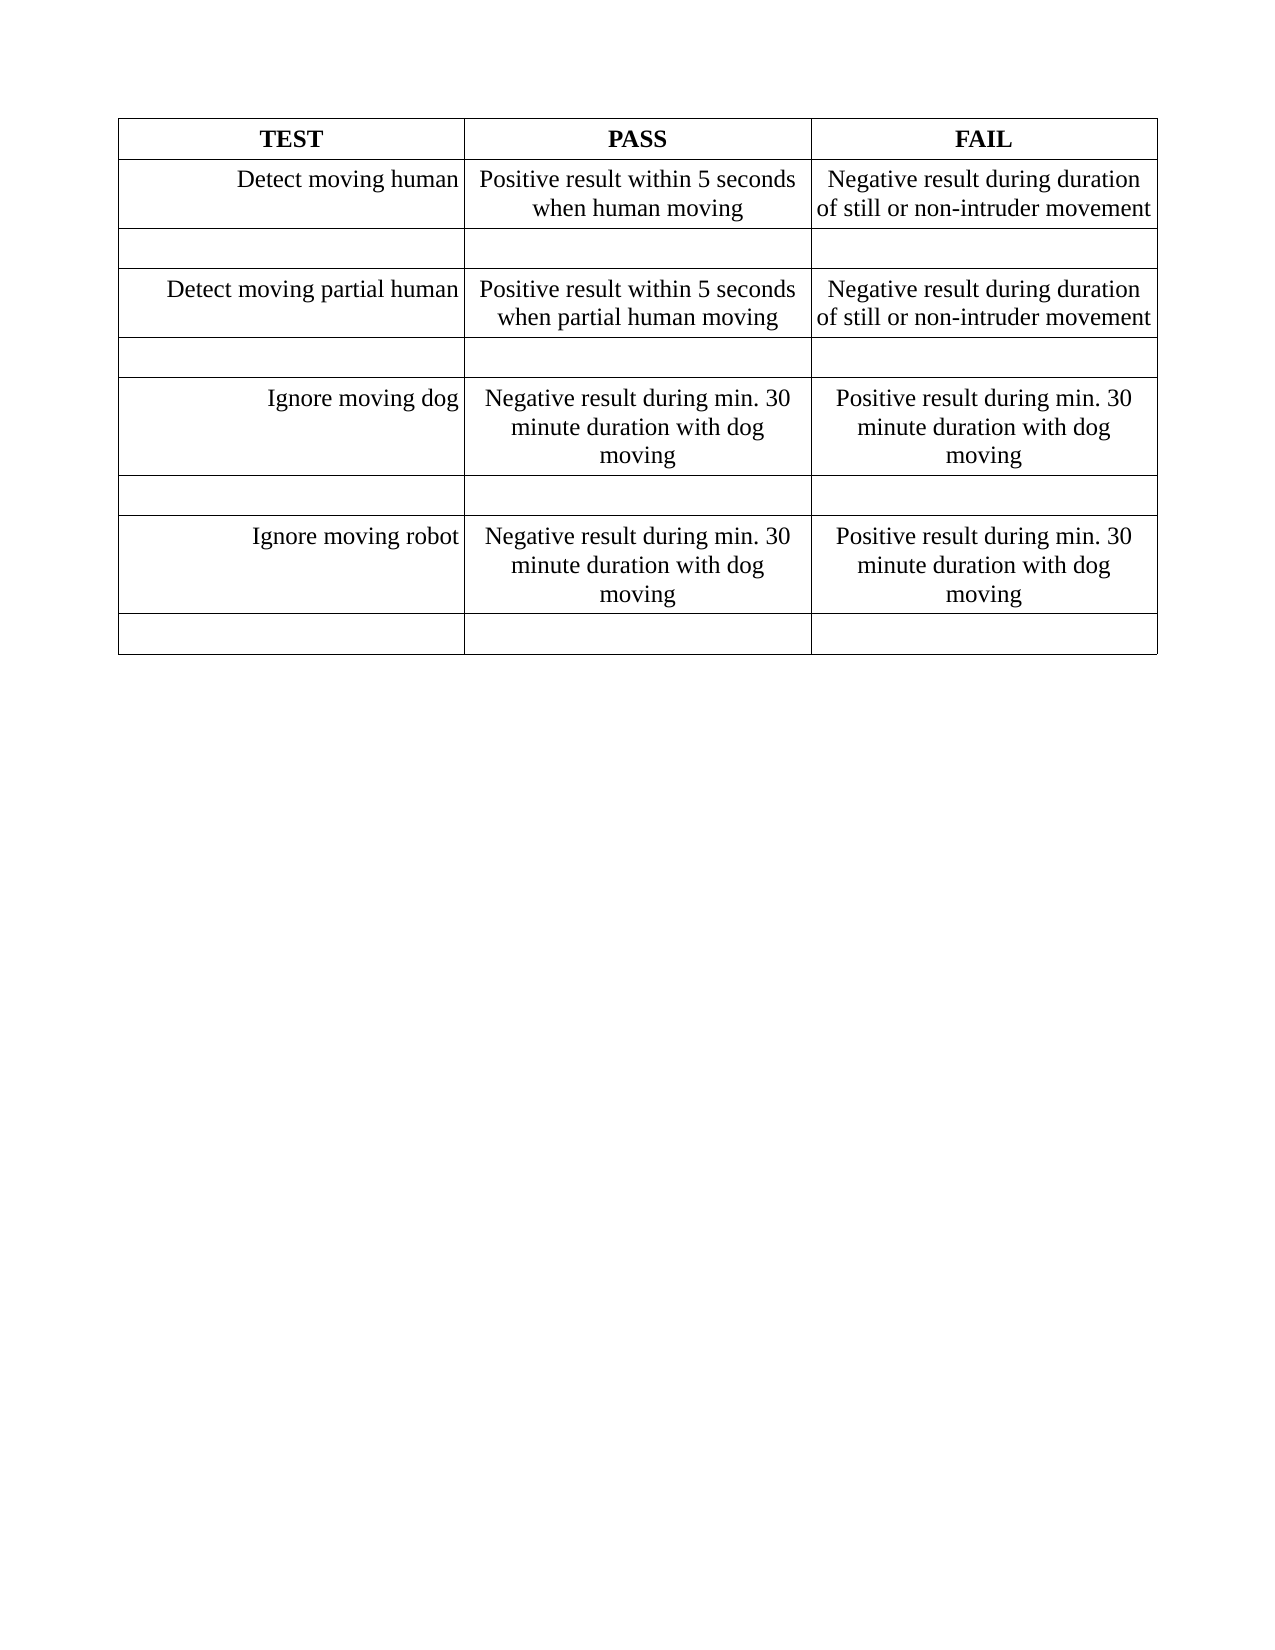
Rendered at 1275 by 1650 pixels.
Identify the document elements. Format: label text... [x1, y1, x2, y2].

table_cell [119, 614, 464, 653]
table_cell Negative result during duration of still or non-intruder movement [812, 160, 1157, 227]
table_cell Negative result during min. 30 minute duration with dog moving [465, 378, 811, 475]
table_cell Detect moving partial human [119, 269, 464, 337]
table_cell [812, 229, 1157, 268]
table_cell Negative result during min. 30 minute duration with dog moving [465, 516, 811, 613]
table_cell [812, 614, 1157, 653]
table_cell [465, 229, 811, 268]
table_cell [119, 476, 464, 515]
table_cell Positive result during min. 30 minute duration with dog moving [812, 516, 1157, 613]
table_header PASS [465, 119, 811, 158]
table_cell [465, 338, 811, 377]
table_header TEST [119, 119, 464, 158]
table_cell [119, 229, 464, 268]
table_cell Negative result during duration of still or non-intruder movement [812, 269, 1157, 337]
table_cell Detect moving human [119, 160, 464, 227]
table_cell [465, 614, 811, 653]
table_cell Positive result within 5 seconds when human moving [465, 160, 811, 227]
table_cell [465, 476, 811, 515]
table_cell Positive result during min. 30 minute duration with dog moving [812, 378, 1157, 475]
table_header FAIL [812, 119, 1157, 158]
table_cell Positive result within 5 seconds when partial human moving [465, 269, 811, 337]
table_cell Ignore moving dog [119, 378, 464, 475]
table_cell [812, 476, 1157, 515]
table_cell [812, 338, 1157, 377]
table_cell [119, 338, 464, 377]
table_cell Ignore moving robot [119, 516, 464, 613]
